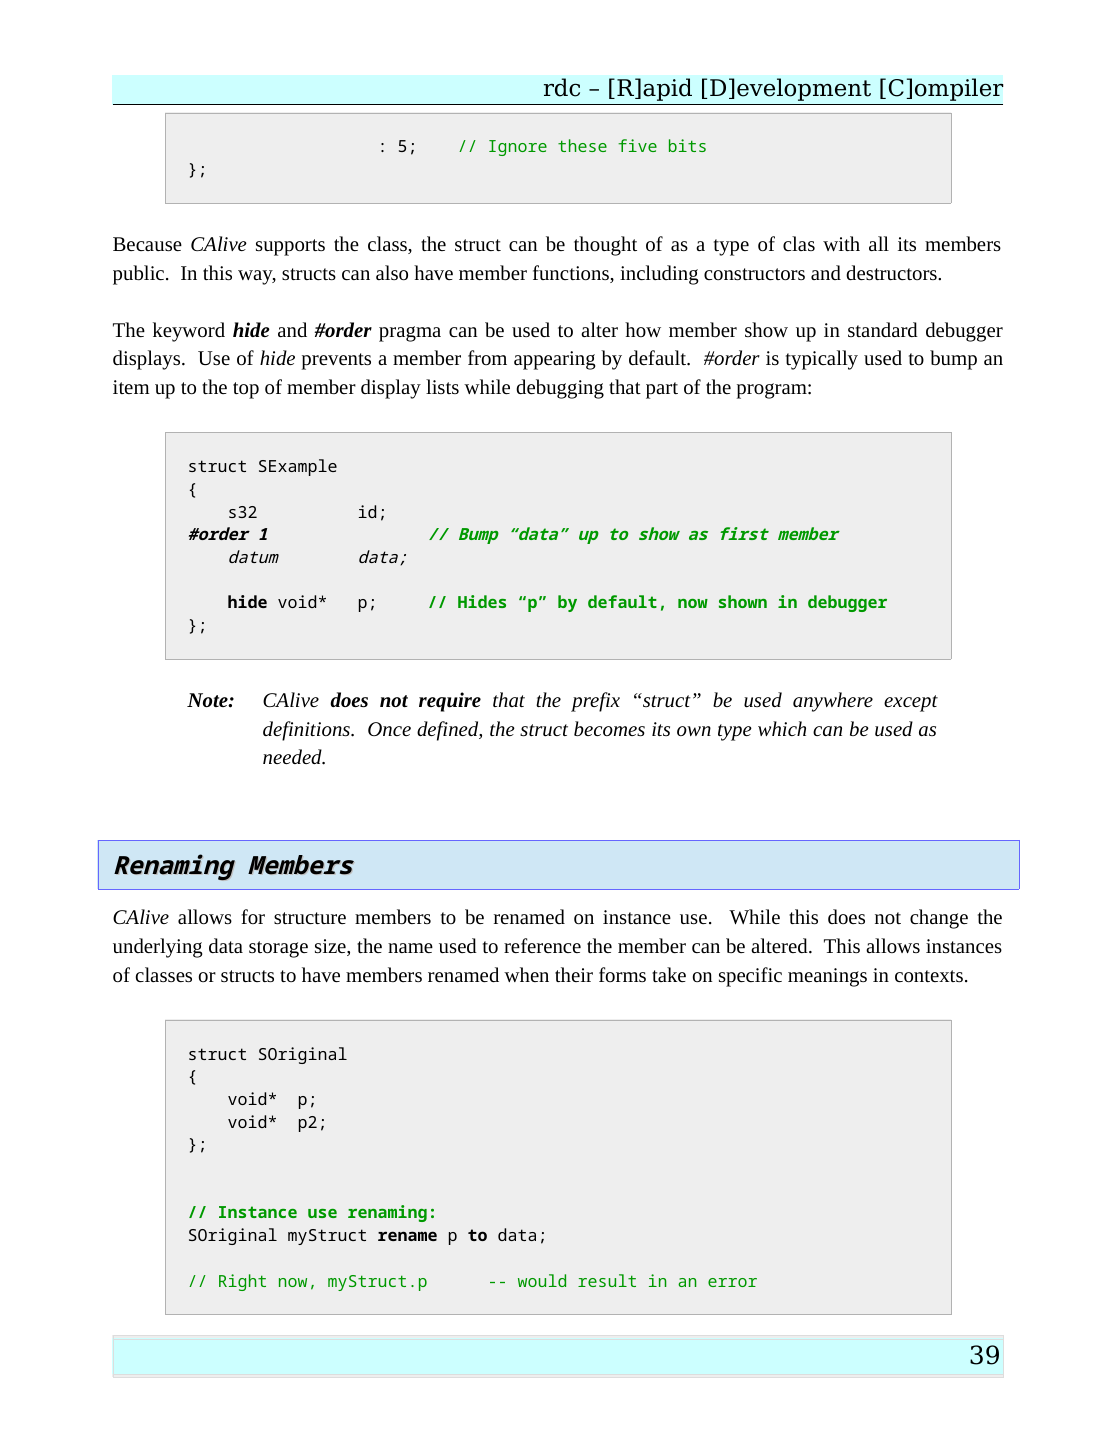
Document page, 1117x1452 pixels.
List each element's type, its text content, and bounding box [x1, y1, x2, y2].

text Note: CAlive does not require that the prefix “struct” be used anywhere except definitions. Once defined, the struct becomes its own type which can be used as needed. [187, 688, 938, 769]
text struct SExample { s32 id; #order 1 // Bump “data” up to show as first member datum data; hide void* p; // Hides “p” by default, now shown in debugger }; [166, 433, 951, 659]
subtitle Renaming Members [99, 841, 1019, 889]
text CAlive allows for structure members to be renamed on instance use. While this does not change the underlying data storage size, the name used to reference the member can be altered. This allows instances of classes or structs to have members renamed when their forms take on specific meanings in contexts. [112, 905, 1003, 987]
text Because CAlive supports the class, the struct can be thought of as a type of clas with all its members public. In this way, structs can also have member functions, including constructors and destructors. [112, 232, 1003, 284]
text : 5; // Ignore these five bits }; [166, 114, 951, 203]
text struct SOriginal { void* p; void* p2; }; // Instance use renaming: SOriginal myStruct rename p to data; // Right now, myStruct.p -- would result in an error [166, 1021, 951, 1314]
text The keyword hide and #order pragma can be used to alter how member show up in standard debugger displays. Use of hide prevents a member from appearing by default. #order is typically used to bump an item up to the top of member display lists while debugging that part of the program: [112, 317, 1003, 399]
